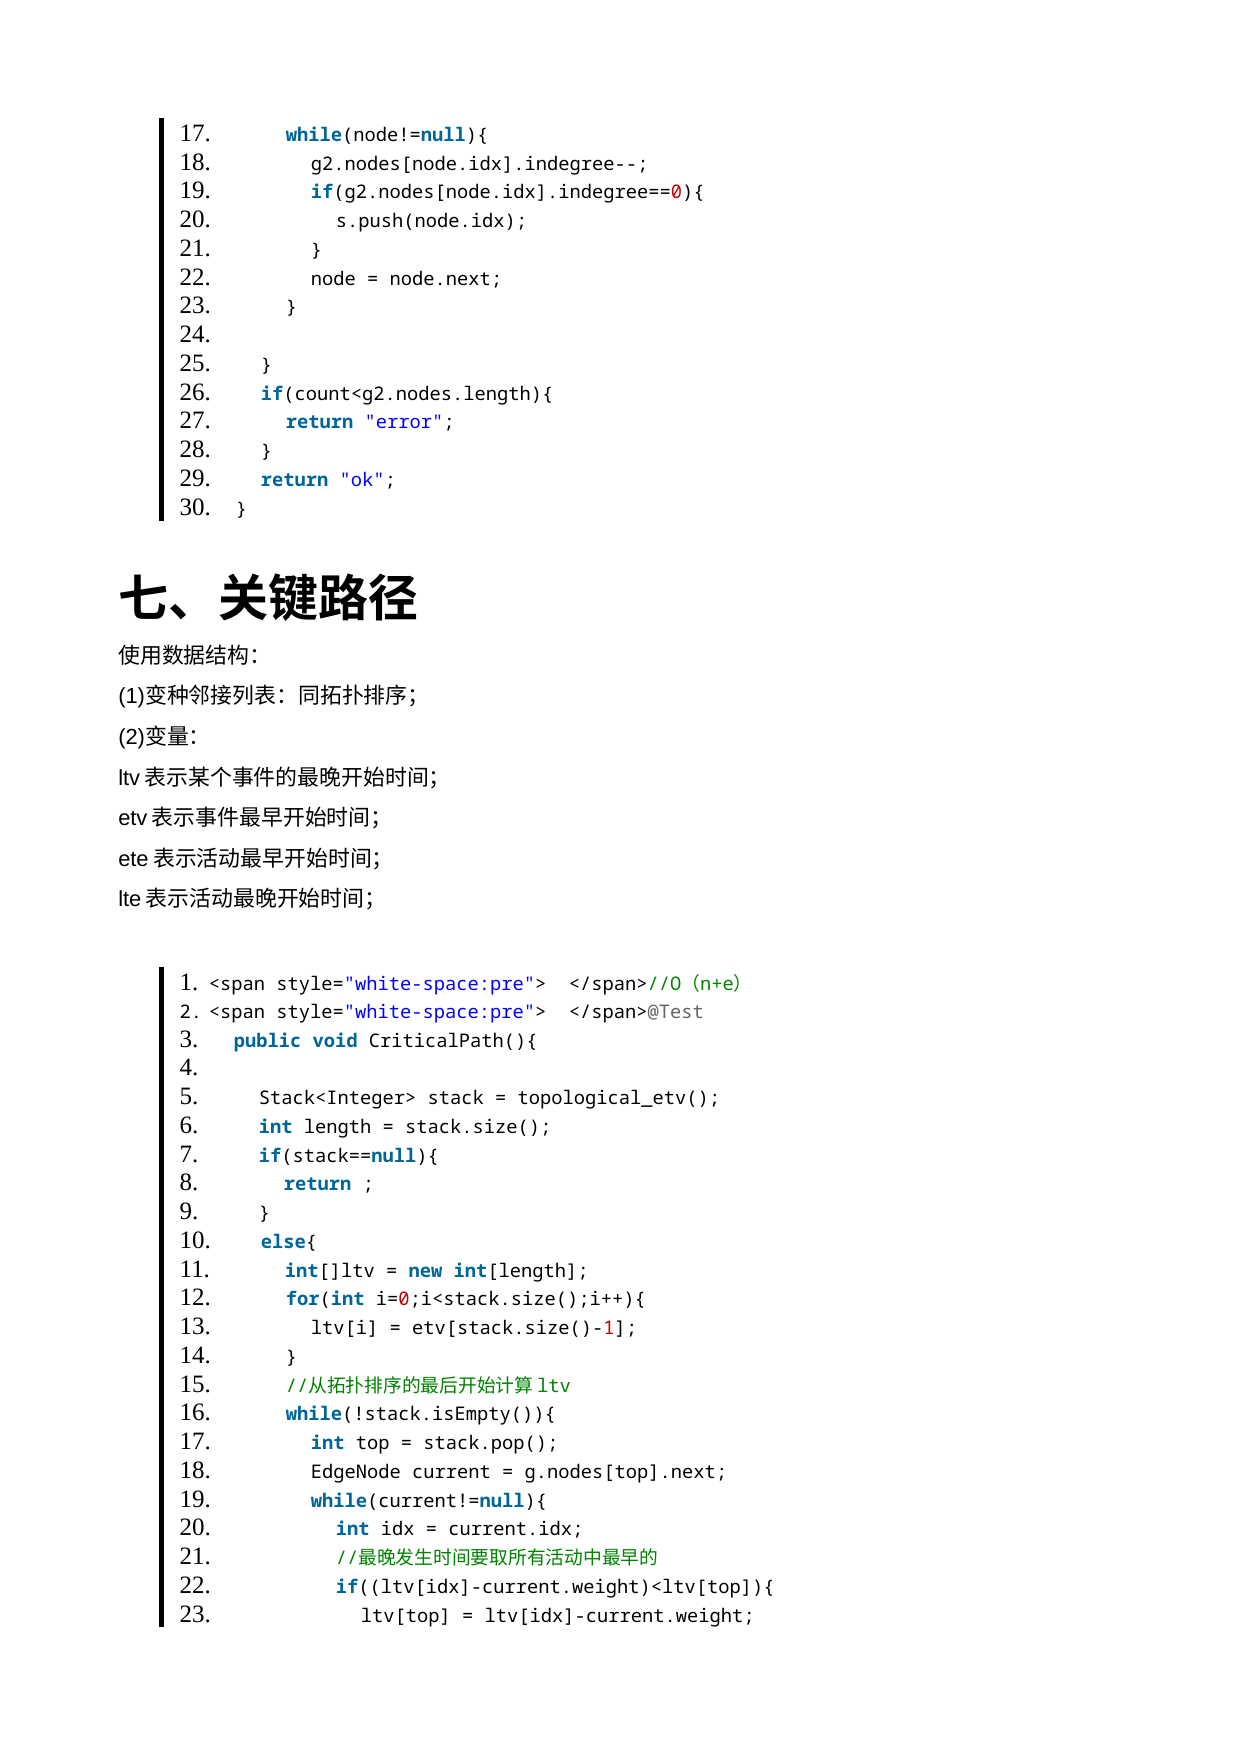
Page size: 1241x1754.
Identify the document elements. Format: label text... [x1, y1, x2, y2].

list } [164, 348, 1122, 377]
list while(!stack.isEmpty()){ [164, 1397, 1122, 1426]
list //从拓扑排序的最后开始计算ltv [164, 1369, 1122, 1397]
text lte表示活动最晚开始时间； [118, 871, 1122, 912]
text (2)变量： [118, 708, 1122, 749]
list int top = stack.pop(); [164, 1426, 1122, 1455]
list for(int i=0;i<stack.size();i++){ [164, 1282, 1122, 1311]
list Stack<Integer> stack = topological_etv(); [164, 1081, 1122, 1110]
list ltv[i] = etv[stack.size()-1]; [164, 1311, 1122, 1340]
text ltv表示某个事件的最晚开始时间； [118, 749, 1122, 790]
list if(g2.nodes[node.idx].indegree==0){ [164, 176, 1122, 204]
list int[]ltv = new int[length]; [164, 1254, 1122, 1282]
list } [164, 492, 1122, 521]
list int length = stack.size(); [164, 1110, 1122, 1139]
list while(node!=null){ [164, 118, 1122, 147]
text (1)变种邻接列表：同拓扑排序； [118, 668, 1122, 708]
text etv表示事件最早开始时间； [118, 790, 1122, 830]
list return "error"; [164, 406, 1122, 434]
list return "ok"; [164, 463, 1122, 492]
list } [164, 1340, 1122, 1369]
list int idx = current.idx; [164, 1512, 1122, 1541]
text ete表示活动最早开始时间； [118, 830, 1122, 871]
list node = node.next; [164, 262, 1122, 291]
list g2.nodes[node.idx].indegree--; [164, 147, 1122, 176]
list else{ [164, 1225, 1122, 1254]
text 使用数据结构： [118, 627, 1122, 668]
list while(current!=null){ [164, 1484, 1122, 1512]
list ltv[top] = ltv[idx]-current.weight; [164, 1599, 1122, 1627]
list } [164, 434, 1122, 463]
list return ; [164, 1167, 1122, 1196]
list //最晚发生时间要取所有活动中最早的 [164, 1541, 1122, 1570]
list } [164, 1196, 1122, 1225]
list <span style="white-space:pre"> </span>@Test [164, 996, 1122, 1024]
subtitle 七、关键路径 [118, 570, 1122, 627]
list <span style="white-space:pre"> </span>//O（n+e） [164, 967, 1122, 996]
list if((ltv[idx]-current.weight)<ltv[top]){ [164, 1570, 1122, 1599]
list s.push(node.idx); [164, 204, 1122, 233]
list if(count<g2.nodes.length){ [164, 377, 1122, 406]
list } [164, 291, 1122, 319]
list EdgeNode current = g.nodes[top].next; [164, 1455, 1122, 1484]
list } [164, 233, 1122, 262]
text [java] view plain copy [0, 926, 1106, 967]
list if(stack==null){ [164, 1139, 1122, 1167]
list public void CriticalPath(){ [164, 1024, 1122, 1052]
